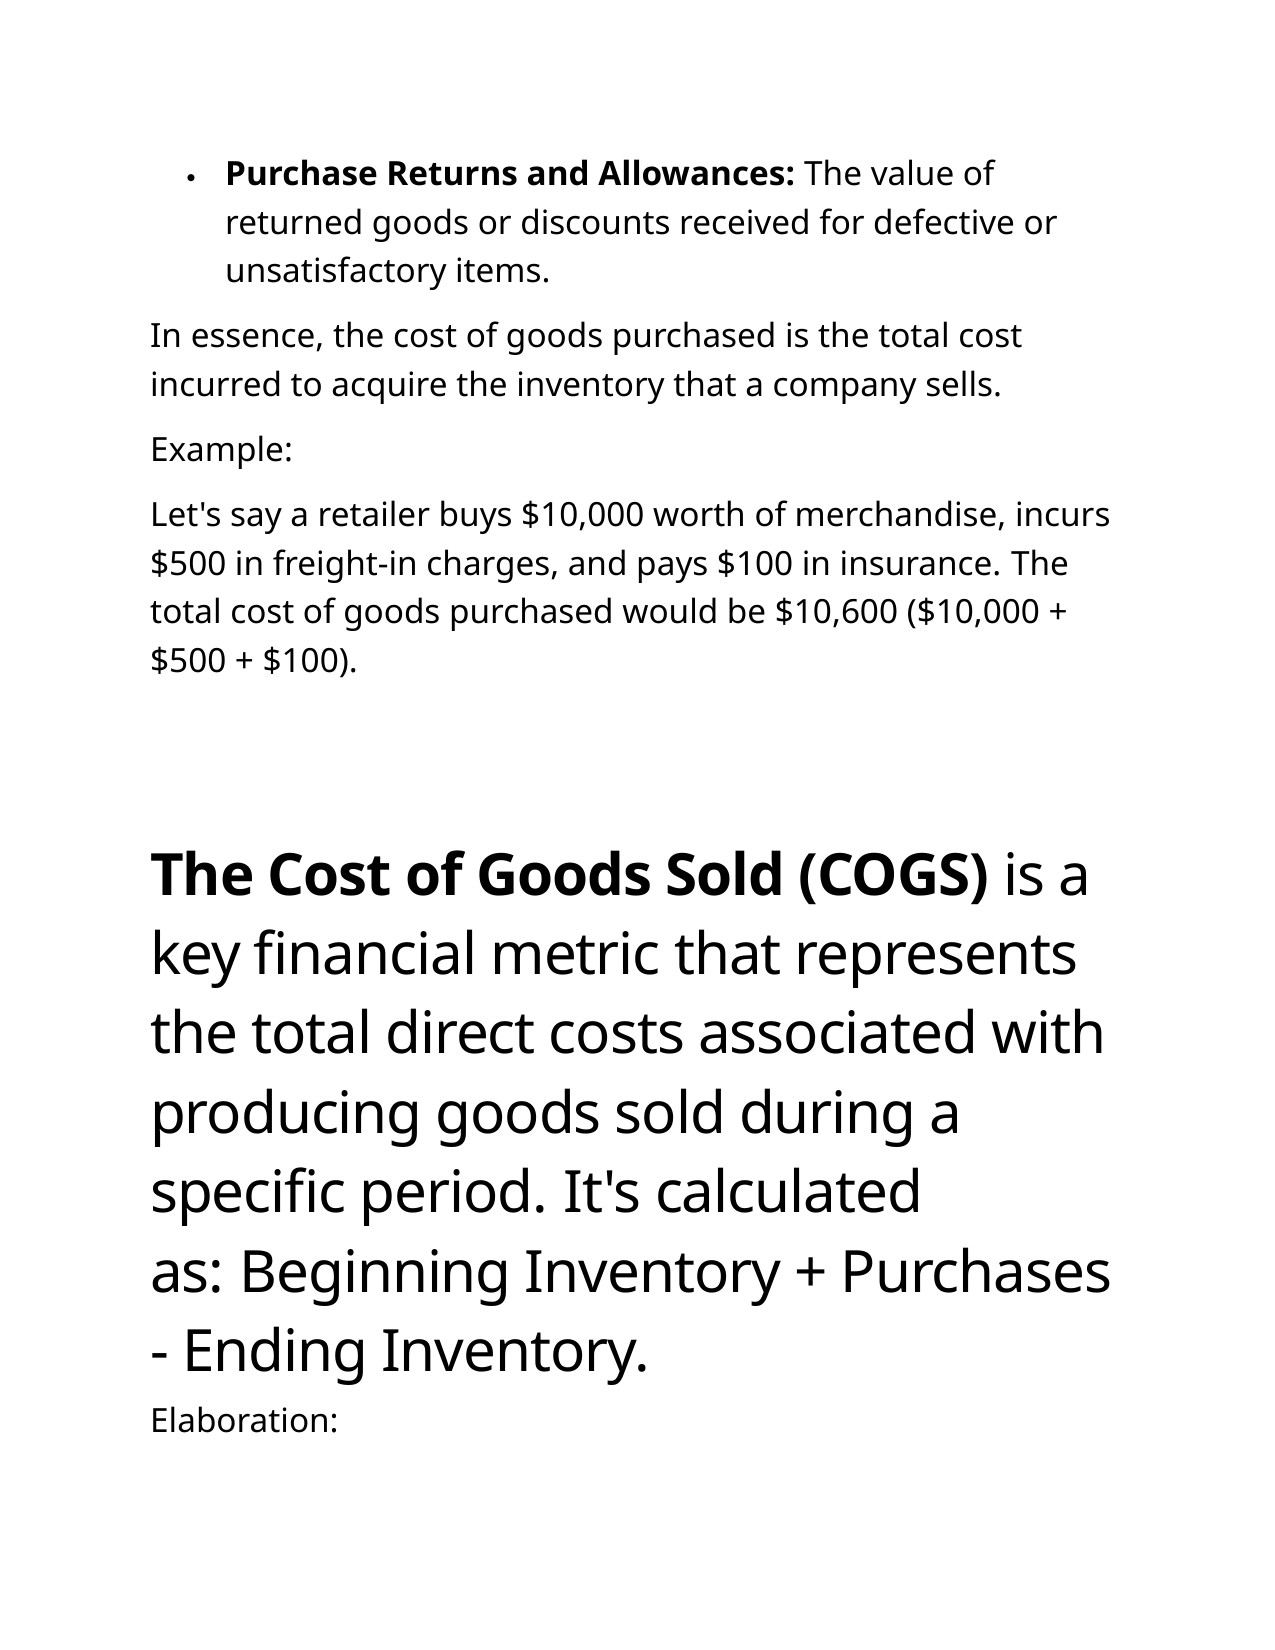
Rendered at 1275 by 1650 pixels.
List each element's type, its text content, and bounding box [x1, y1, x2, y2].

text Let's say a retailer buys $10,000 worth of merchandise, incurs $500 in freight-in charges, and pays $100 in insurance. The total cost of goods purchased would be $10,600 ($10,000 + $500 + $100). [150, 491, 1125, 682]
text In essence, the cost of goods purchased is the total cost incurred to acquire the inventory that a company sells. [150, 312, 1125, 406]
text Example: [150, 426, 1125, 471]
title The Cost of Goods Sold (COGS) is a key financial metric that represents the total direct costs associated with producing goods sold during a specific period. It's calculated as: Beginning Inventory + Purchases - Ending Inventory. [150, 832, 1125, 1389]
text Elaboration: [150, 1397, 1125, 1443]
list Purchase Returns and Allowances: The value of returned goods or discounts received for defective or unsatisfactory items. [187, 150, 1125, 292]
